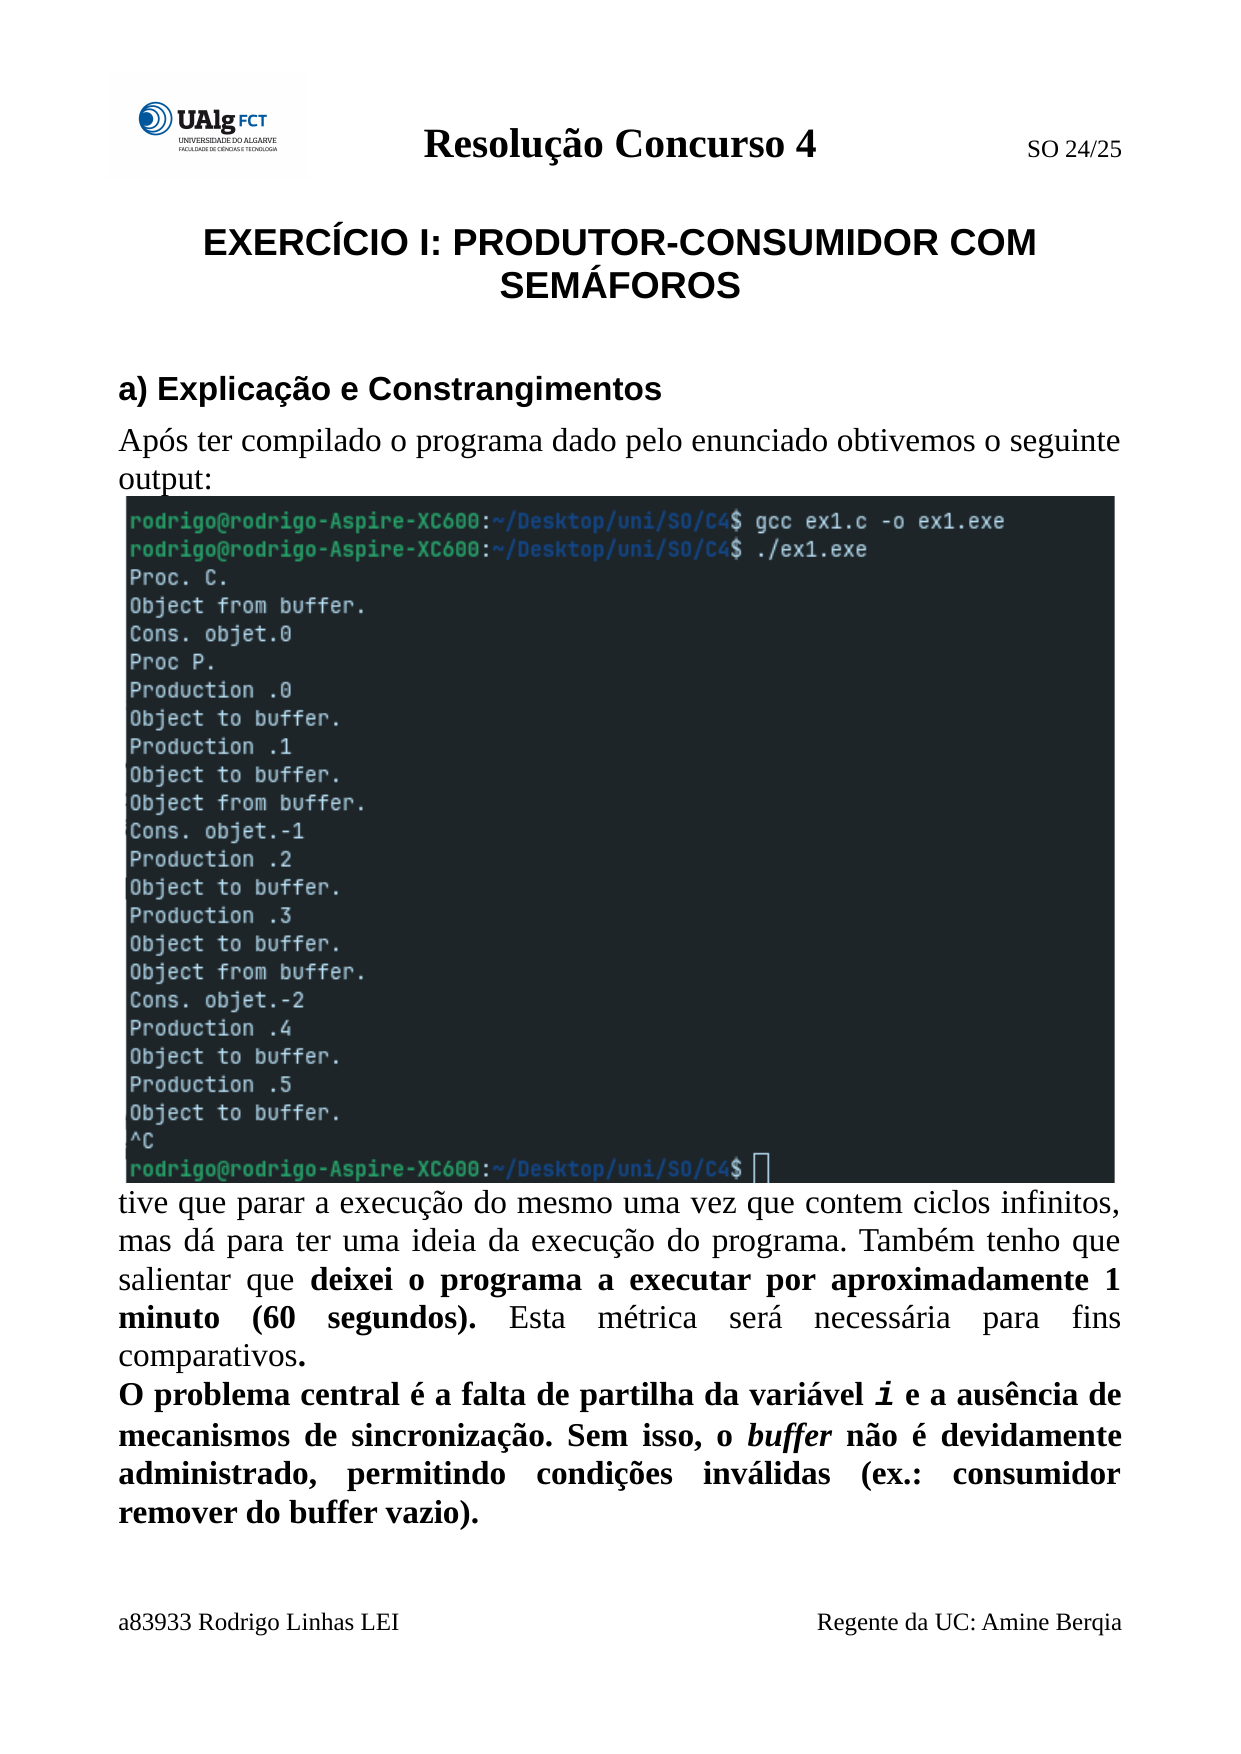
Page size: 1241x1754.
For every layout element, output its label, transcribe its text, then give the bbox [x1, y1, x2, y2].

text Após ter compilado o programa dado pelo enunciado obtivemos o seguinte output: [118, 420, 1122, 496]
picture [125, 496, 1115, 1183]
text O problema central é a falta de partilha da variável i e a ausência de mecanismos de sincronização. Sem isso, o buffer não é devidamente administrado, permitindo condições inválidas (ex.: consumidor remover do buffer vazio). [118, 1374, 1122, 1530]
subtitle a) Explicação e Constrangimentos [118, 369, 1122, 407]
picture [106, 73, 310, 180]
text tive que parar a execução do mesmo uma vez que contem ciclos infinitos, mas dá para ter uma ideia da execução do programa. Também tenho que salientar que deixei o programa a executar por aproximadamente 1 minuto (60 segundos). Esta métrica será necessária para fins comparativos. [118, 496, 1122, 1374]
subtitle EXERCÍCIO I: PRODUTOR-CONSUMIDOR COM SEMÁFOROS [118, 221, 1122, 307]
